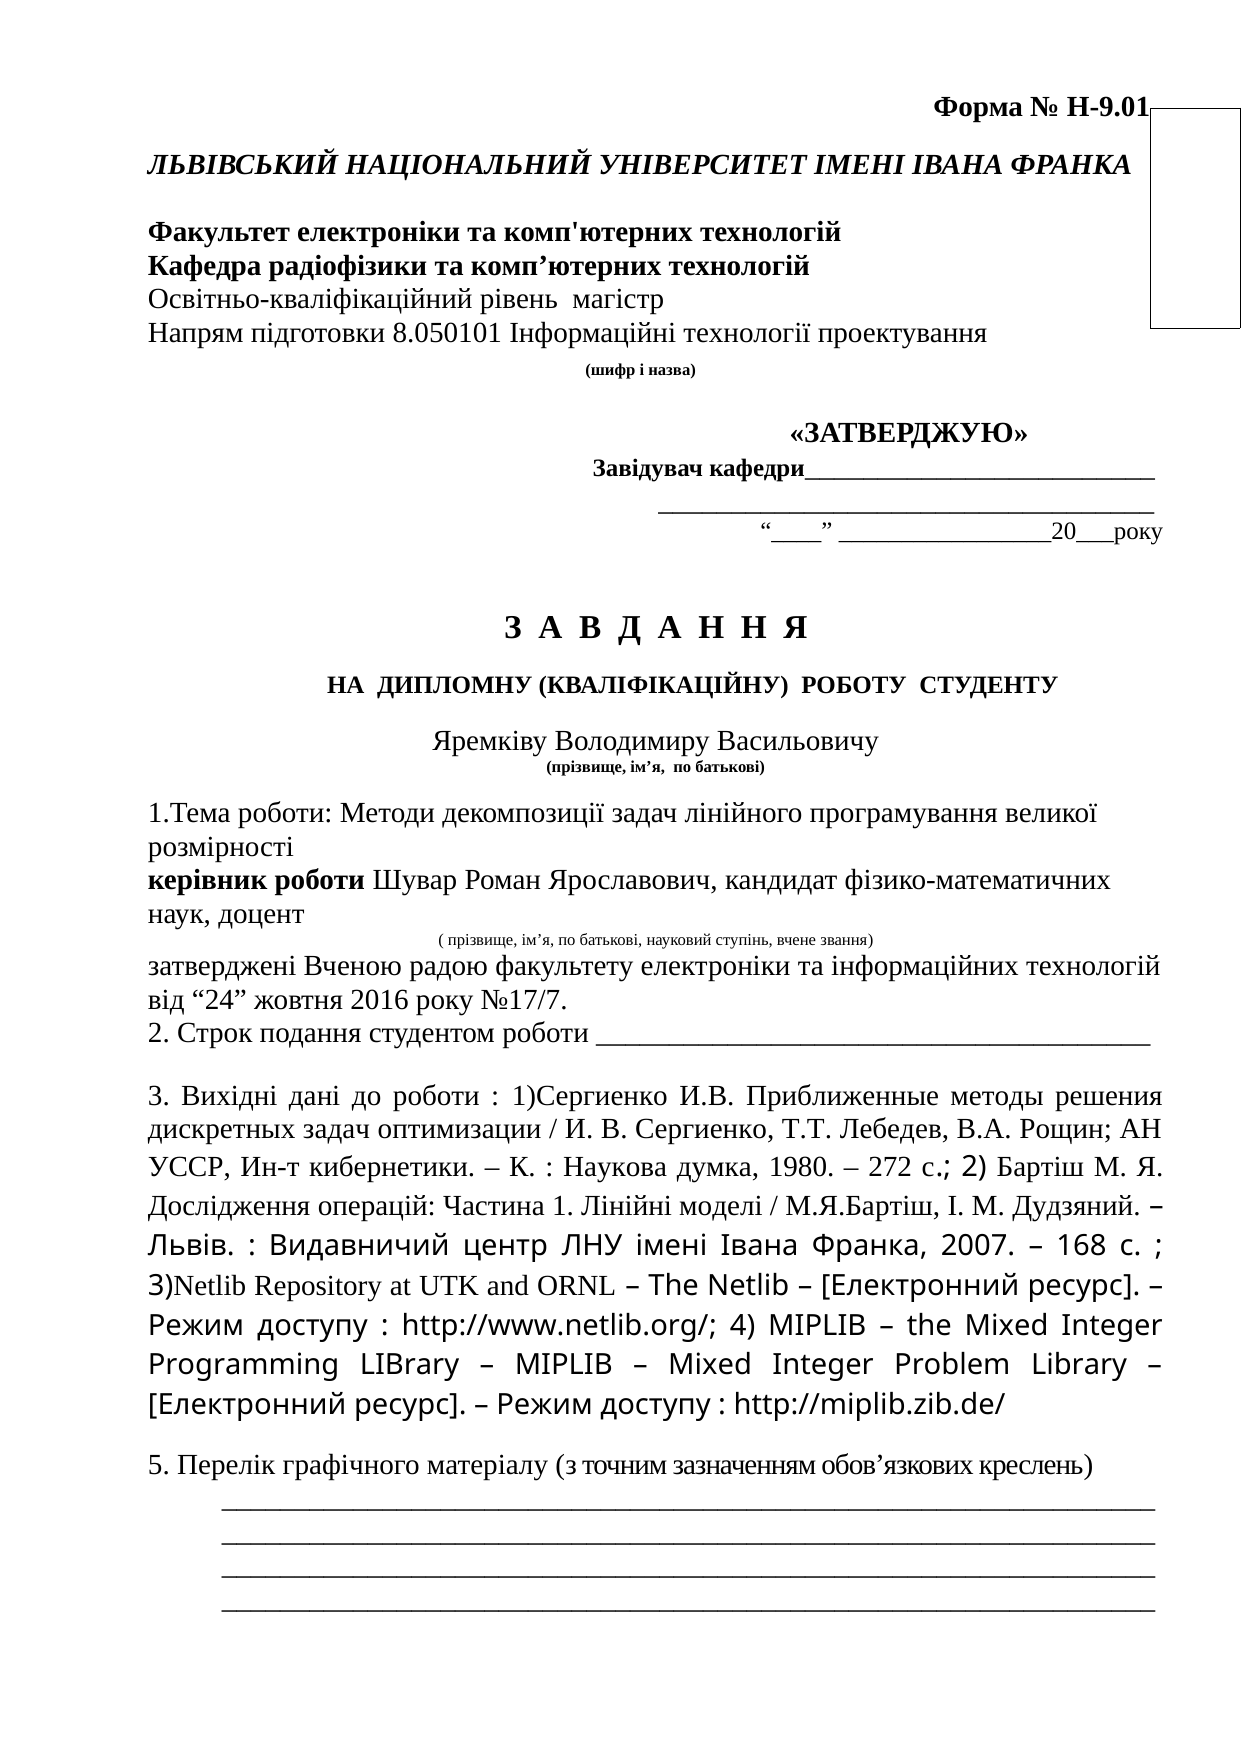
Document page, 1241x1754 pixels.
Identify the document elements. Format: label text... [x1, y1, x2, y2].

text __________________________________ [148, 483, 1163, 516]
text ________________________________________________________________________________________________________________________________________________________________________________________________________________________________________________________________ [222, 1480, 1163, 1614]
subtitle Факультет електроніки та комп'ютерних технологій [148, 214, 1150, 248]
subtitle Кафедра радіофізики та комп’ютерних технологій [148, 248, 1150, 281]
text керівник роботи Шувар Роман Ярославович, кандидат фізико-математичних наук, доцент [148, 862, 1163, 929]
subtitle З А В Д А Н Н Я [148, 607, 1163, 646]
text Яремківу Володимиру Васильовичу [148, 723, 1163, 757]
text 1.Тема роботи: Методи декомпозиції задач лінійного програмування великої розмірності [148, 795, 1163, 862]
text затверджені Вченою радою факультету електроніки та інформаційних технологій від “24” жовтня 2016 року №17/7. [148, 948, 1163, 1016]
text Завідувач кафедри________________________ [148, 449, 1163, 483]
text ( прізвище, ім’я, по батькові, науковий ступінь, вчене звання) [148, 929, 1163, 948]
text ЛЬВІВСЬКИЙ НАЦІОНАЛЬНИЙ УНІВЕРСИТЕТ ІМЕНІ ІВАНА ФРАНКА [148, 147, 1150, 181]
text 5. Перелік графічного матеріалу (з точним зазначенням обов’язкових креслень) [148, 1447, 1163, 1480]
subtitle (шифр і назва) [148, 348, 1163, 382]
subtitle НА ДИПЛОМНУ (КВАЛІФІКАЦІЙНУ) РОБОТУ СТУДЕНТУ [221, 671, 1163, 699]
text 3. Вихідні дані до роботи : 1)Сергиенко И.В. Приближенные методы решения дискретных задач оптимизации / И. В. Сергиенко, Т.Т. Лебедев, В.А. Рощин; АН УССР, Ин-т кибернетики. – К. : Наукова думка, 1980. – 272 с.; 2) Бартіш М. Я. Дослідження операцій: Частина 1. Лінійні моделі / М.Я.Бартіш, І. М. Дудзяний. – Львів. : Видавничий центр ЛНУ імені Івана Франка, 2007. – 168 с. ; 3)Netlib Repository at UTK and ORNL – The Netlib – [Електронний ресурс]. – Режим доступу : http://www.netlib.org/; 4) MIPLIB – the Mixed Integer Programming LIBrary – MIPLIB – Mixed Integer Problem Library – [Електронний ресурс]. – Режим доступу : http://miplib.zib.de/ [148, 1078, 1163, 1423]
text Напрям підготовки 8.050101 Інформаційні технології проектування [148, 315, 1163, 348]
text (прізвище, ім’я, по батькові) [148, 757, 1163, 776]
text [1151, 109, 1240, 328]
subtitle Форма № Н-9.01 [148, 89, 1163, 122]
text Освітньо-кваліфікаційний рівень магістр [148, 281, 1150, 315]
text 2. Строк подання студентом роботи ______________________________________ [148, 1016, 1163, 1049]
text “____” _________________20___року [148, 516, 1163, 545]
subtitle «ЗАТВЕРДЖУЮ» [148, 416, 1163, 449]
